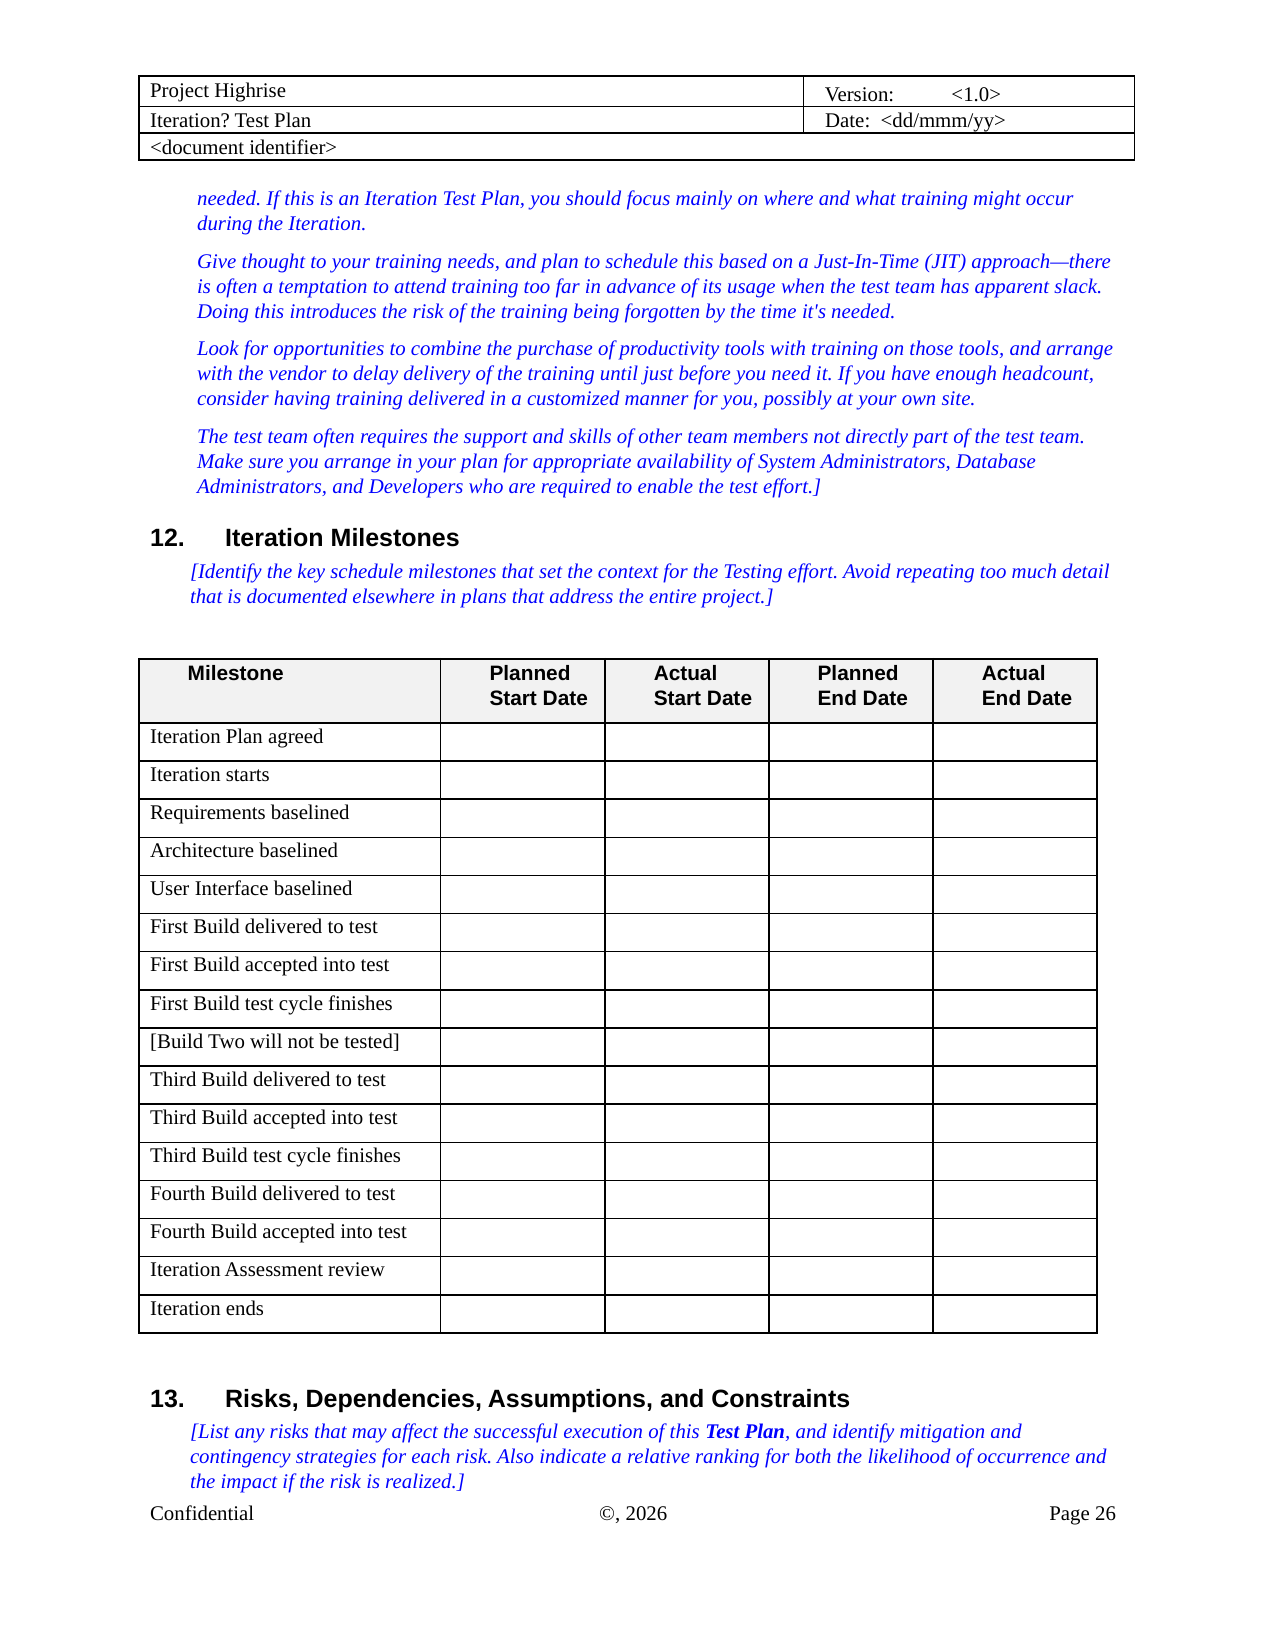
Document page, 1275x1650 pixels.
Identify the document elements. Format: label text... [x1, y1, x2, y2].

table_cell [441, 1296, 604, 1332]
table_cell Iteration Plan agreed [140, 724, 440, 760]
table_cell [441, 876, 604, 913]
table_cell [934, 1029, 1096, 1065]
table_cell [770, 800, 932, 836]
table_cell [441, 724, 604, 760]
table_cell [606, 1219, 768, 1256]
table_cell Requirements baselined [140, 800, 440, 836]
table_cell [770, 876, 932, 913]
table_cell [934, 1219, 1096, 1256]
table_cell [441, 1143, 604, 1179]
table_cell [606, 1296, 768, 1332]
table_cell [770, 952, 932, 989]
table_cell [770, 838, 932, 874]
table_cell [441, 1219, 604, 1256]
table_cell [441, 914, 604, 951]
table_cell Architecture baselined [140, 838, 440, 874]
table_cell [606, 1181, 768, 1218]
table_cell [441, 838, 604, 874]
table_cell Fourth Build delivered to test [140, 1181, 440, 1218]
table_header Milestone [140, 660, 440, 722]
table_cell [934, 838, 1096, 874]
table_cell [606, 952, 768, 989]
table_cell Third Build delivered to test [140, 1067, 440, 1103]
table_cell [441, 800, 604, 836]
table_cell [770, 762, 932, 798]
table_cell [934, 952, 1096, 989]
table_cell [770, 914, 932, 951]
text Give thought to your training needs, and plan to schedule this based on a Just-In-Time (JIT) approach—there is often a temptation to attend training too far in advance of its usage when the test team has apparent slack. Doing this introduces the risk of the training being forgotten by the time it's needed. [197, 248, 1125, 323]
table_cell [934, 1105, 1096, 1141]
table_cell [770, 991, 932, 1027]
table_cell [934, 876, 1096, 913]
table_cell First Build delivered to test [140, 914, 440, 951]
table_cell First Build accepted into test [140, 952, 440, 989]
table_cell User Interface baselined [140, 876, 440, 913]
text Look for opportunities to combine the purchase of productivity tools with training on those tools, and arrange with the vendor to delay delivery of the training until just before you need it. If you have enough headcount, consider having training delivered in a customized manner for you, possibly at your own site. [197, 335, 1125, 410]
table_cell [441, 1067, 604, 1103]
table_cell [934, 991, 1096, 1027]
table_header Actual Start Date [606, 660, 768, 722]
subtitle Risks, Dependencies, Assumptions, and Constraints [150, 1383, 1125, 1412]
table_cell [606, 991, 768, 1027]
table_cell Third Build test cycle finishes [140, 1143, 440, 1179]
subtitle Iteration Milestones [150, 523, 1125, 552]
table_cell [934, 800, 1096, 836]
table_cell [441, 1029, 604, 1065]
table_cell Fourth Build accepted into test [140, 1219, 440, 1256]
table_cell [606, 1143, 768, 1179]
table_cell [934, 1067, 1096, 1103]
table_cell [770, 1067, 932, 1103]
table_cell [441, 1105, 604, 1141]
table_header Planned Start Date [441, 660, 604, 722]
table_cell [934, 1296, 1096, 1332]
table_cell [770, 1181, 932, 1218]
text The test team often requires the support and skills of other team members not directly part of the test team. Make sure you arrange in your plan for appropriate availability of System Administrators, Database Administrators, and Developers who are required to enable the test effort.] [197, 423, 1125, 498]
table_cell [934, 762, 1096, 798]
table_cell [441, 1257, 604, 1294]
text [Identify the key schedule milestones that set the context for the Testing effort. Avoid repeating too much detail that is documented elsewhere in plans that address the entire project.] [190, 558, 1125, 608]
table_cell [934, 724, 1096, 760]
table_cell [770, 1029, 932, 1065]
table_cell [606, 724, 768, 760]
table_cell [606, 800, 768, 836]
table_cell [606, 1067, 768, 1103]
table_header Planned End Date [770, 660, 932, 722]
table_cell [606, 914, 768, 951]
table_cell [Build Two will not be tested] [140, 1029, 440, 1065]
table_cell Iteration ends [140, 1296, 440, 1332]
table_header Actual End Date [934, 660, 1096, 722]
table_cell [770, 1257, 932, 1294]
table_cell [606, 1105, 768, 1141]
table_cell Iteration starts [140, 762, 440, 798]
table_cell [606, 876, 768, 913]
table_cell [770, 1296, 932, 1332]
table_cell First Build test cycle finishes [140, 991, 440, 1027]
table_cell [770, 1219, 932, 1256]
table_cell [770, 1143, 932, 1179]
table_cell [606, 1029, 768, 1065]
text needed. If this is an Iteration Test Plan, you should focus mainly on where and what training might occur during the Iteration. [197, 185, 1125, 235]
table_cell [606, 1257, 768, 1294]
table_cell [441, 1181, 604, 1218]
table_cell [934, 1143, 1096, 1179]
table_cell [441, 952, 604, 989]
table_cell [441, 991, 604, 1027]
table_cell [606, 762, 768, 798]
table_cell [606, 838, 768, 874]
text [List any risks that may affect the successful execution of this Test Plan, and identify mitigation and contingency strategies for each risk. Also indicate a relative ranking for both the likelihood of occurrence and the impact if the risk is realized.] [190, 1418, 1125, 1493]
table_cell [934, 1181, 1096, 1218]
table_cell [770, 724, 932, 760]
table_cell [441, 762, 604, 798]
table_cell Iteration Assessment review [140, 1257, 440, 1294]
table_cell Third Build accepted into test [140, 1105, 440, 1141]
table_cell [934, 914, 1096, 951]
table_cell [934, 1257, 1096, 1294]
table_cell [770, 1105, 932, 1141]
